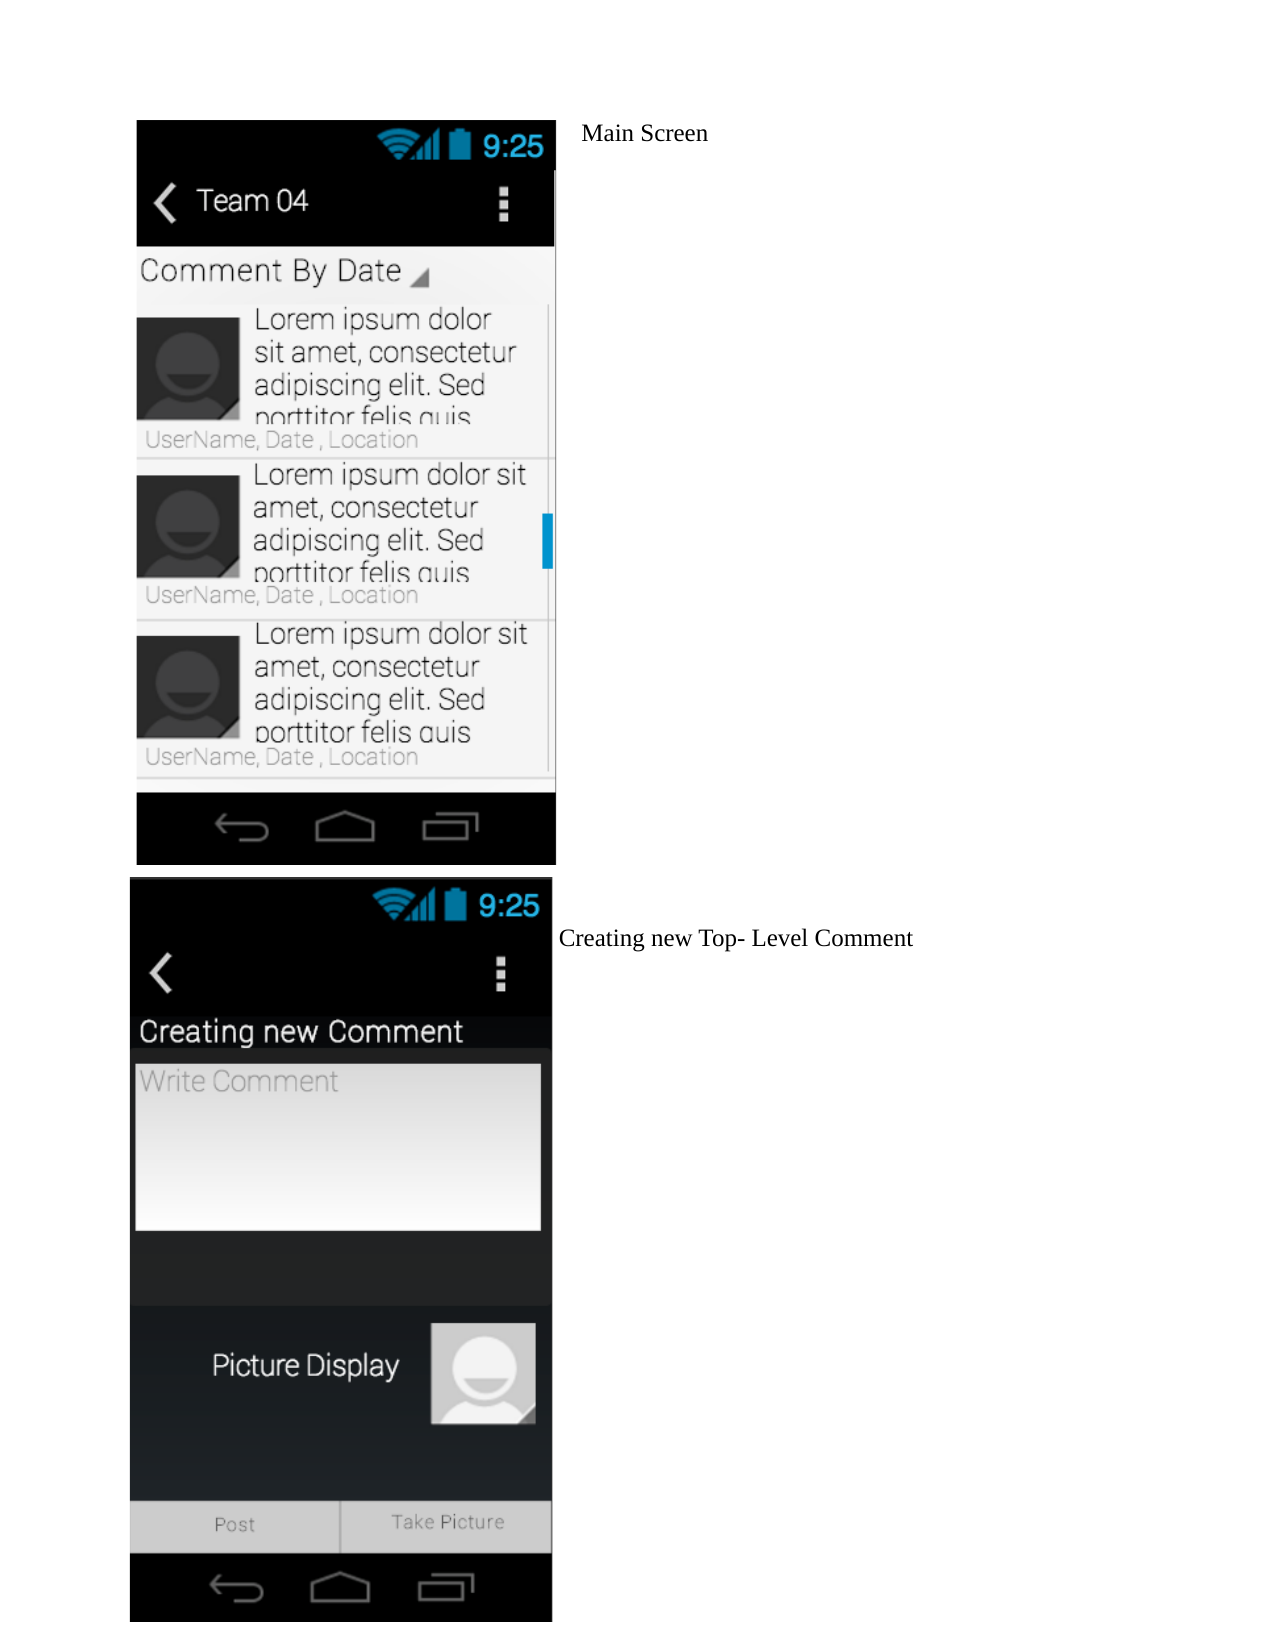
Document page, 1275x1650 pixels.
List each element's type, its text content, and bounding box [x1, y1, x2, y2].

text Main Screen [118, 118, 1157, 147]
text Creating new Top- Level Comment [553, 923, 1157, 952]
picture [129, 877, 553, 1622]
picture [136, 120, 557, 865]
